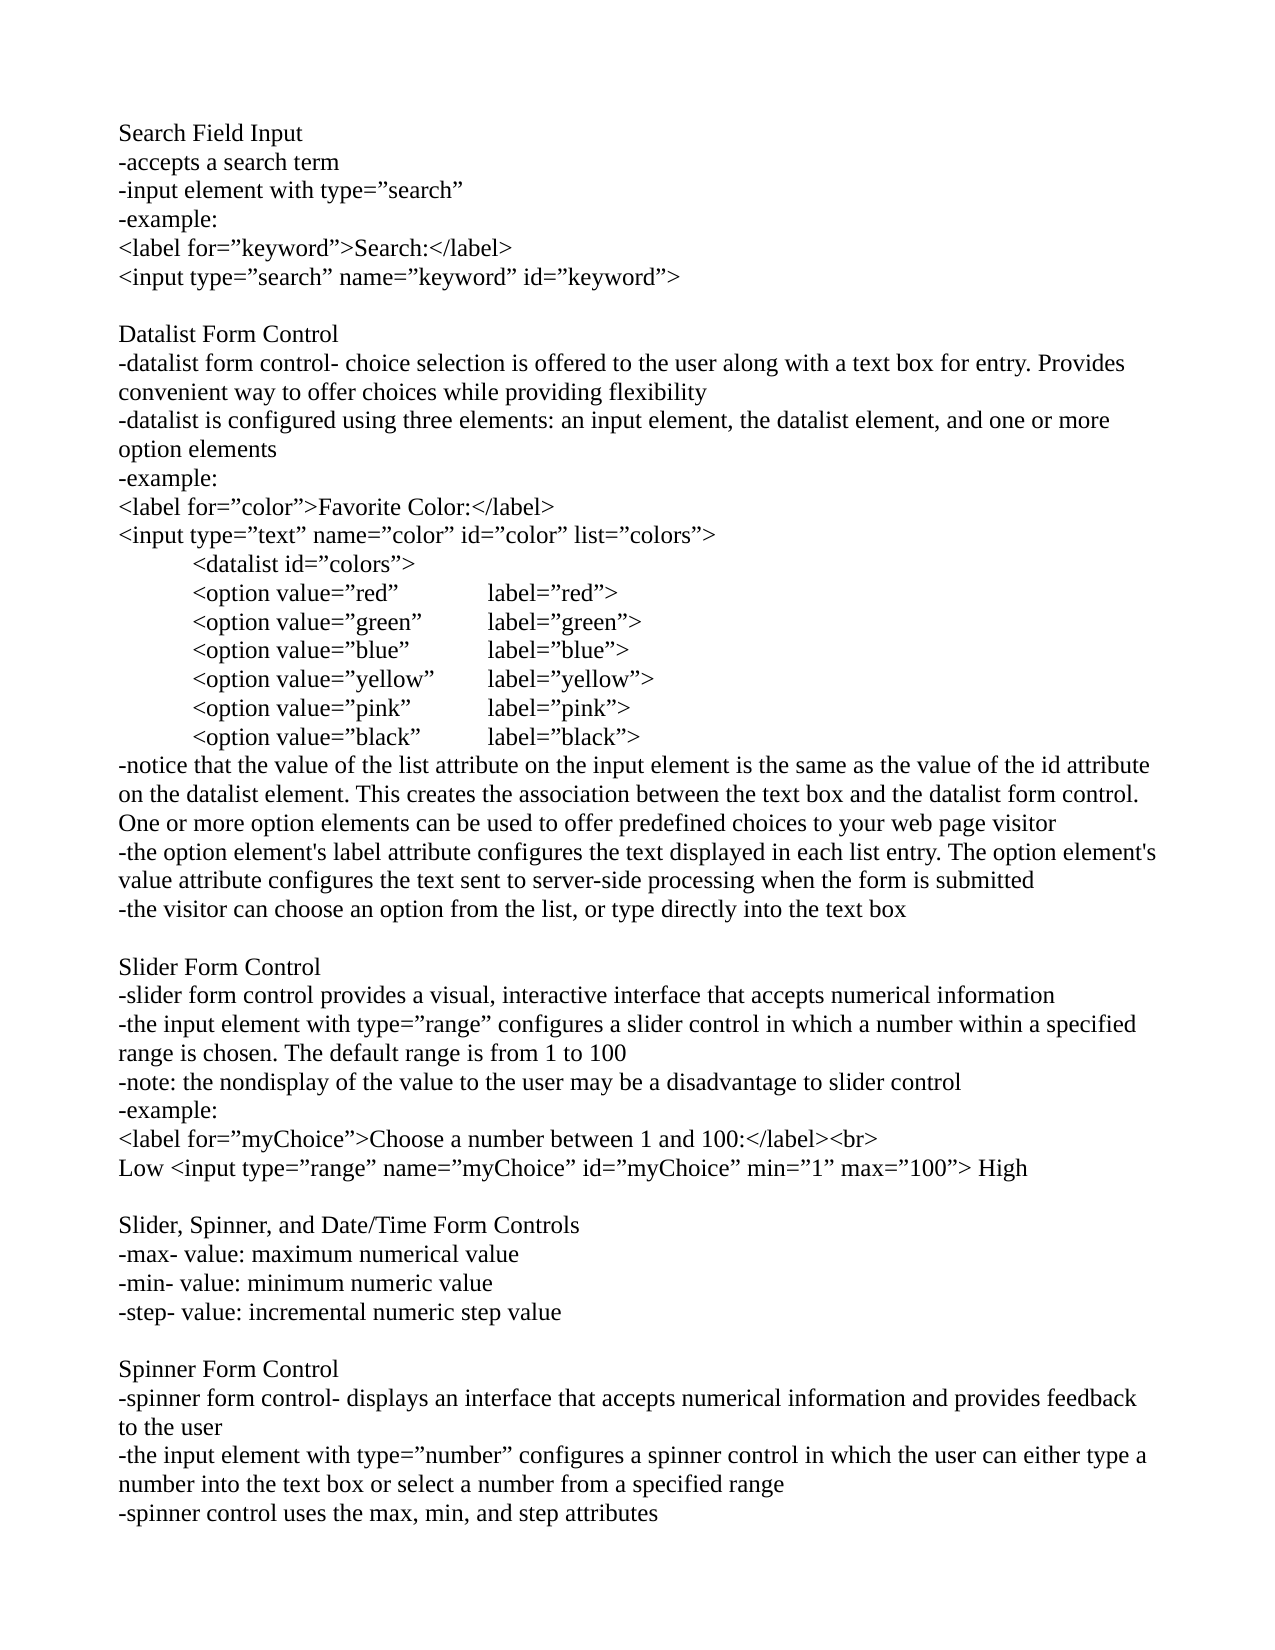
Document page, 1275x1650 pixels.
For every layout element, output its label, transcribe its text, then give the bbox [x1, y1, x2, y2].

text -spinner form control- displays an interface that accepts numerical information and provides feedback to the user [118, 1383, 1157, 1441]
text <option value=”pink” label=”pink”> [118, 693, 1157, 722]
text -example: [118, 1096, 1157, 1124]
text -example: [118, 204, 1157, 233]
text -the visitor can choose an option from the list, or type directly into the text box [118, 894, 1157, 923]
text -note: the nondisplay of the value to the user may be a disadvantage to slider control [118, 1067, 1157, 1096]
text -accepts a search term [118, 147, 1157, 176]
text -max- value: maximum numerical value [118, 1239, 1157, 1268]
text -notice that the value of the list attribute on the input element is the same as the value of the id attribute on the datalist element. This creates the association between the text box and the datalist form control. One or more option elements can be used to offer predefined choices to your web page visitor [118, 751, 1157, 837]
text -the input element with type=”number” configures a spinner control in which the user can either type a number into the text box or select a number from a specified range [118, 1441, 1157, 1498]
text <option value=”blue” label=”blue”> [118, 636, 1157, 664]
text -min- value: minimum numeric value [118, 1268, 1157, 1297]
text Slider Form Control [118, 952, 1157, 981]
text -datalist is configured using three elements: an input element, the datalist element, and one or more option elements [118, 406, 1157, 463]
text Spinner Form Control [118, 1354, 1157, 1383]
text Search Field Input [118, 118, 1157, 147]
text -spinner control uses the max, min, and step attributes [118, 1498, 1157, 1527]
text <label for=”color”>Favorite Color:</label> [118, 492, 1157, 521]
text -example: [118, 463, 1157, 492]
text <option value=”yellow” label=”yellow”> [118, 664, 1157, 693]
text -the option element's label attribute configures the text displayed in each list entry. The option element's value attribute configures the text sent to server-side processing when the form is submitted [118, 837, 1157, 894]
text <label for=”myChoice”>Choose a number between 1 and 100:</label><br> [118, 1124, 1157, 1153]
text -datalist form control- choice selection is offered to the user along with a text box for entry. Provides convenient way to offer choices while providing flexibility [118, 348, 1157, 406]
text <label for=”keyword”>Search:</label> [118, 233, 1157, 262]
text Slider, Spinner, and Date/Time Form Controls [118, 1211, 1157, 1239]
text <input type=”text” name=”color” id=”color” list=”colors”> [118, 521, 1157, 549]
text <option value=”green” label=”green”> [118, 607, 1157, 636]
text -the input element with type=”range” configures a slider control in which a number within a specified range is chosen. The default range is from 1 to 100 [118, 1009, 1157, 1067]
text -slider form control provides a visual, interactive interface that accepts numerical information [118, 981, 1157, 1009]
text Low <input type=”range” name=”myChoice” id=”myChoice” min=”1” max=”100”> High [118, 1153, 1157, 1182]
text Datalist Form Control [118, 319, 1157, 348]
text <option value=”red” label=”red”> [118, 578, 1157, 607]
text <option value=”black” label=”black”> [118, 722, 1157, 751]
text -step- value: incremental numeric step value [118, 1297, 1157, 1326]
text <input type=”search” name=”keyword” id=”keyword”> [118, 262, 1157, 291]
text <datalist id=”colors”> [118, 549, 1157, 578]
text -input element with type=”search” [118, 176, 1157, 204]
